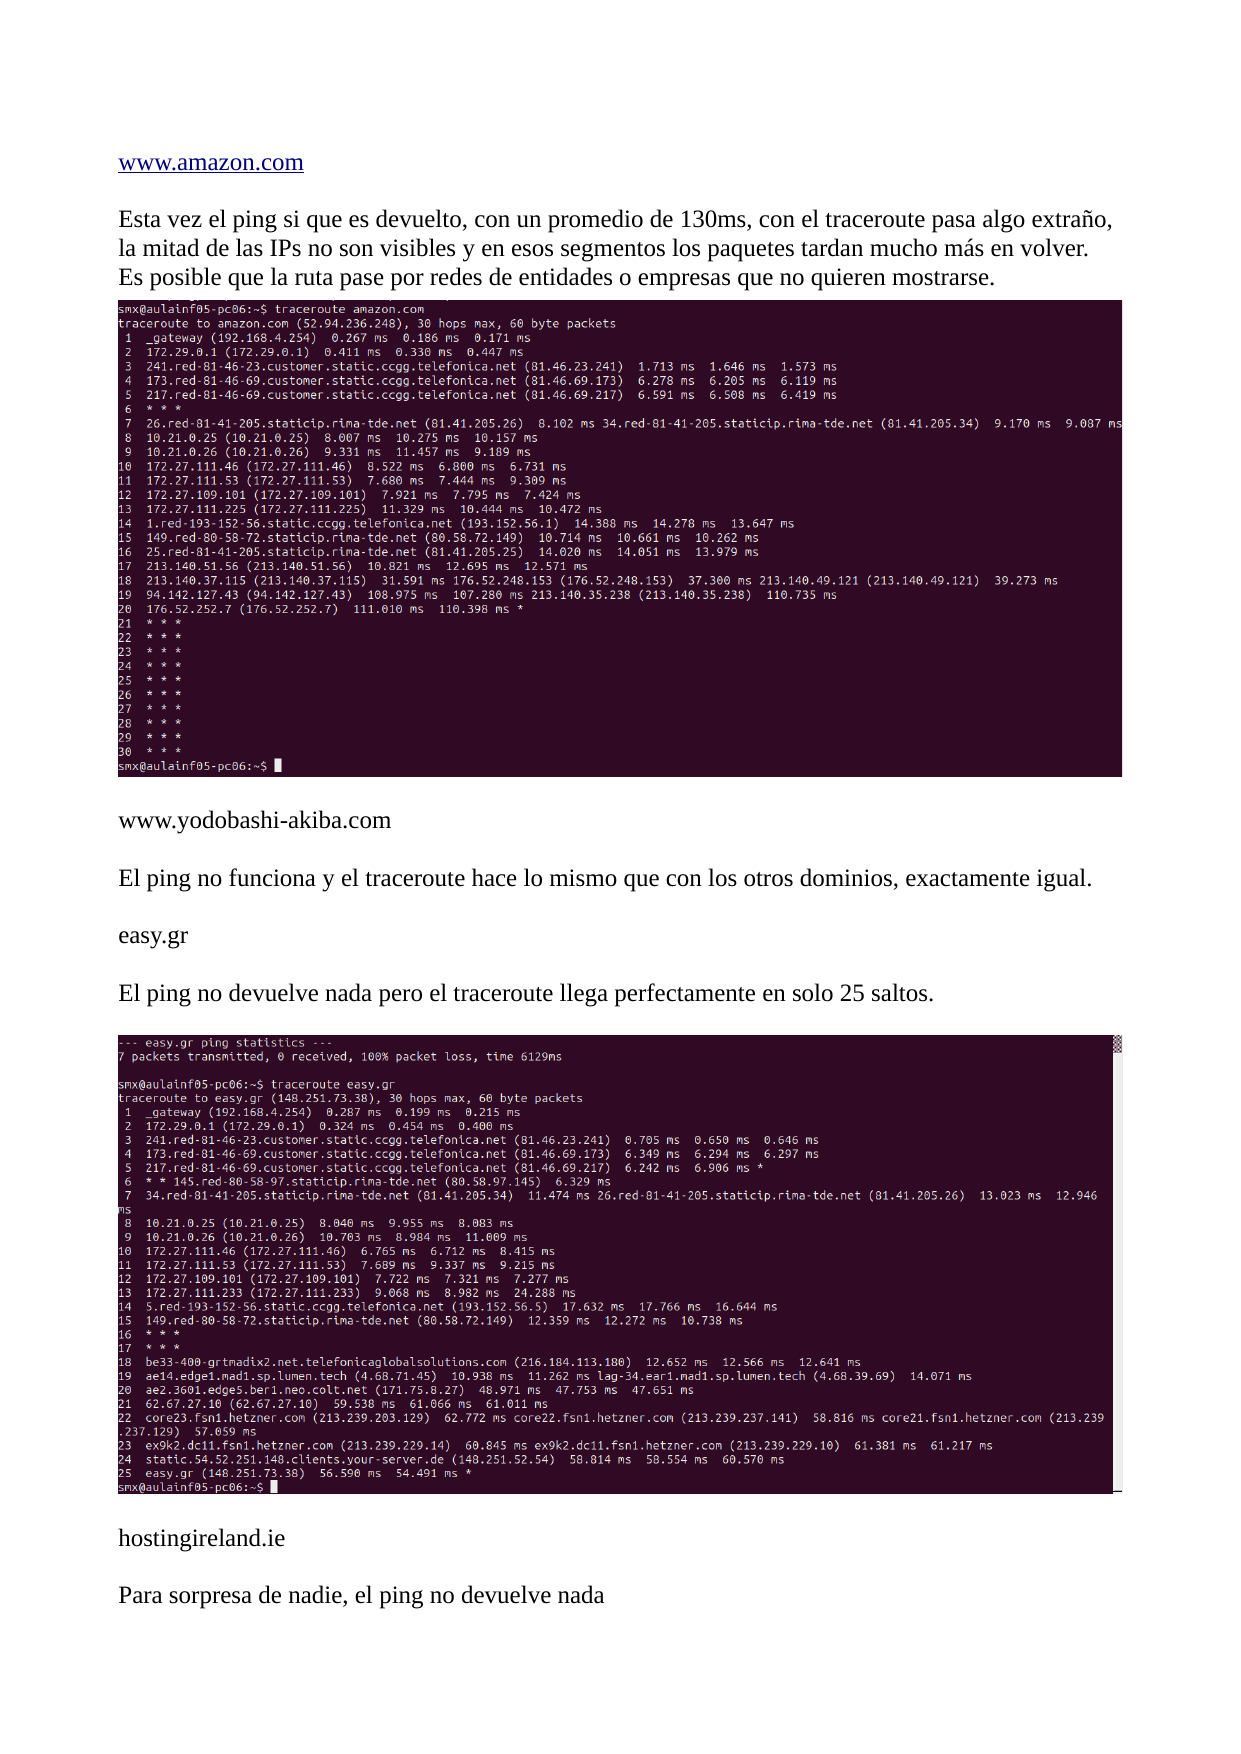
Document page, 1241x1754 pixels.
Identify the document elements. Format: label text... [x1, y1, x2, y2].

text www.amazon.com [118, 147, 1122, 176]
text El ping no funciona y el traceroute hace lo mismo que con los otros dominios, exactamente igual. [118, 863, 1122, 892]
text easy.gr [118, 920, 1122, 949]
text Esta vez el ping si que es devuelto, con un promedio de 130ms, con el traceroute pasa algo extraño, la mitad de las IPs no son visibles y en esos segmentos los paquetes tardan mucho más en volver. [118, 204, 1122, 262]
picture [118, 300, 1123, 777]
text www.yodobashi-akiba.com [118, 805, 1122, 834]
text Para sorpresa de nadie, el ping no devuelve nada [118, 1580, 1122, 1609]
text El ping no devuelve nada pero el traceroute llega perfectamente en solo 25 saltos. [118, 978, 1122, 1007]
text Es posible que la ruta pase por redes de entidades o empresas que no quieren mostrarse. [118, 262, 1122, 291]
picture [118, 1035, 1123, 1494]
text hostingireland.ie [118, 1523, 1122, 1552]
